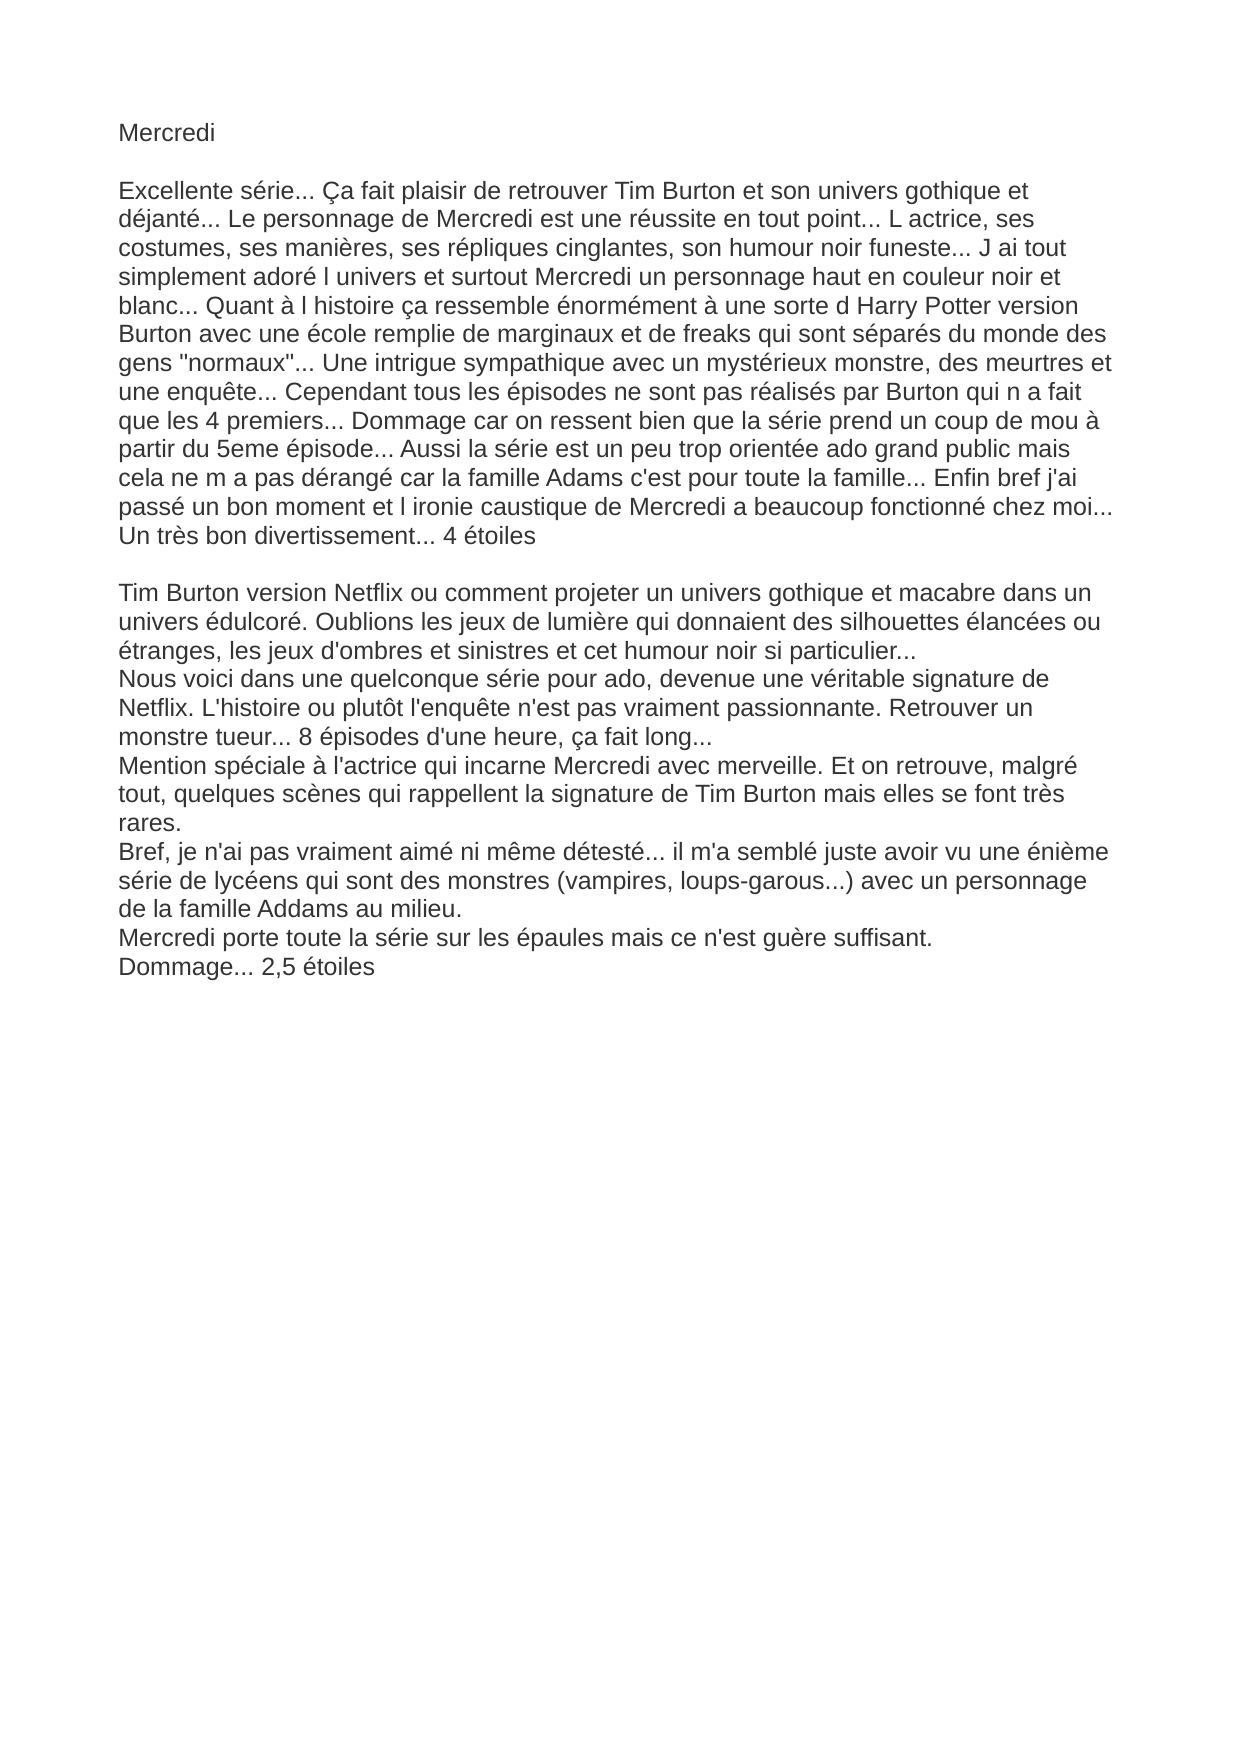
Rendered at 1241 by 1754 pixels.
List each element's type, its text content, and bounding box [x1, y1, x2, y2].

text Tim Burton version Netflix ou comment projeter un univers gothique et macabre dans un univers édulcoré. Oublions les jeux de lumière qui donnaient des silhouettes élancées ou étranges, les jeux d'ombres et sinistres et cet humour noir si particulier... Nous voici dans une quelconque série pour ado, devenue une véritable signature de Netflix. L'histoire ou plutôt l'enquête n'est pas vraiment passionnante. Retrouver un monstre tueur... 8 épisodes d'une heure, ça fait long... Mention spéciale à l'actrice qui incarne Mercredi avec merveille. Et on retrouve, malgré tout, quelques scènes qui rappellent la signature de Tim Burton mais elles se font très rares. Bref, je n'ai pas vraiment aimé ni même détesté... il m'a semblé juste avoir vu une énième série de lycéens qui sont des monstres (vampires, loups-garous...) avec un personnage de la famille Addams au milieu. Mercredi porte toute la série sur les épaules mais ce n'est guère suffisant. Dommage... 2,5 étoiles [118, 578, 1122, 981]
text Excellente série... Ça fait plaisir de retrouver Tim Burton et son univers gothique et déjanté... Le personnage de Mercredi est une réussite en tout point... L actrice, ses costumes, ses manières, ses répliques cinglantes, son humour noir funeste... J ai tout simplement adoré l univers et surtout Mercredi un personnage haut en couleur noir et blanc... Quant à l histoire ça ressemble énormément à une sorte d Harry Potter version Burton avec une école remplie de marginaux et de freaks qui sont séparés du monde des gens "normaux"... Une intrigue sympathique avec un mystérieux monstre, des meurtres et une enquête... Cependant tous les épisodes ne sont pas réalisés par Burton qui n a fait que les 4 premiers... Dommage car on ressent bien que la série prend un coup de mou à partir du 5eme épisode... Aussi la série est un peu trop orientée ado grand public mais cela ne m a pas dérangé car la famille Adams c'est pour toute la famille... Enfin bref j'ai passé un bon moment et l ironie caustique de Mercredi a beaucoup fonctionné chez moi... Un très bon divertissement... 4 étoiles [118, 176, 1122, 549]
text Mercredi [118, 118, 1122, 147]
